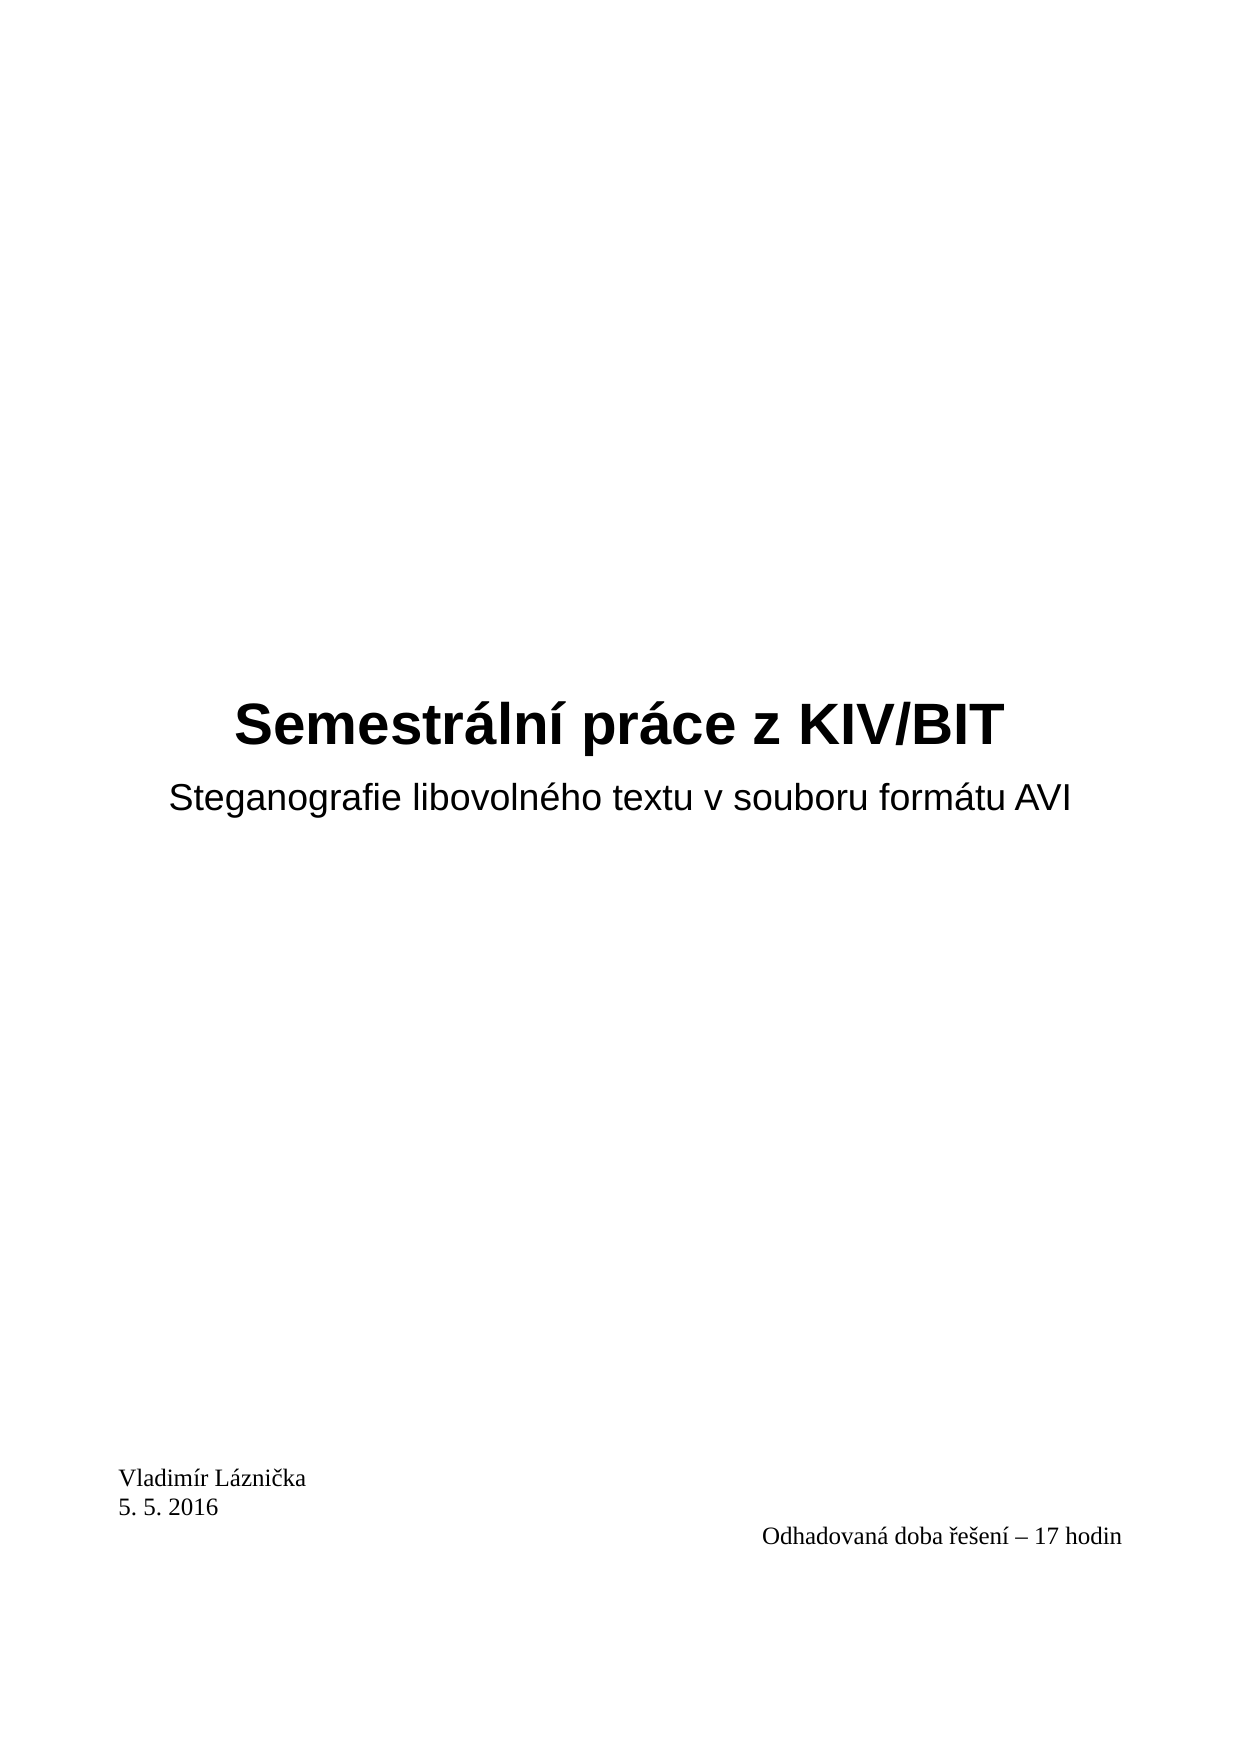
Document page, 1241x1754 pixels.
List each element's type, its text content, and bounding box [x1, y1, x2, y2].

subtitle Steganografie libovolného textu v souboru formátu AVI [118, 775, 1122, 818]
text Vladimír Láznička [118, 1463, 1122, 1492]
title Semestrální práce z KIV/BIT [118, 689, 1122, 756]
text 5. 5. 2016 [118, 1492, 1122, 1521]
text Odhadovaná doba řešení – 17 hodin [118, 1521, 1122, 1549]
